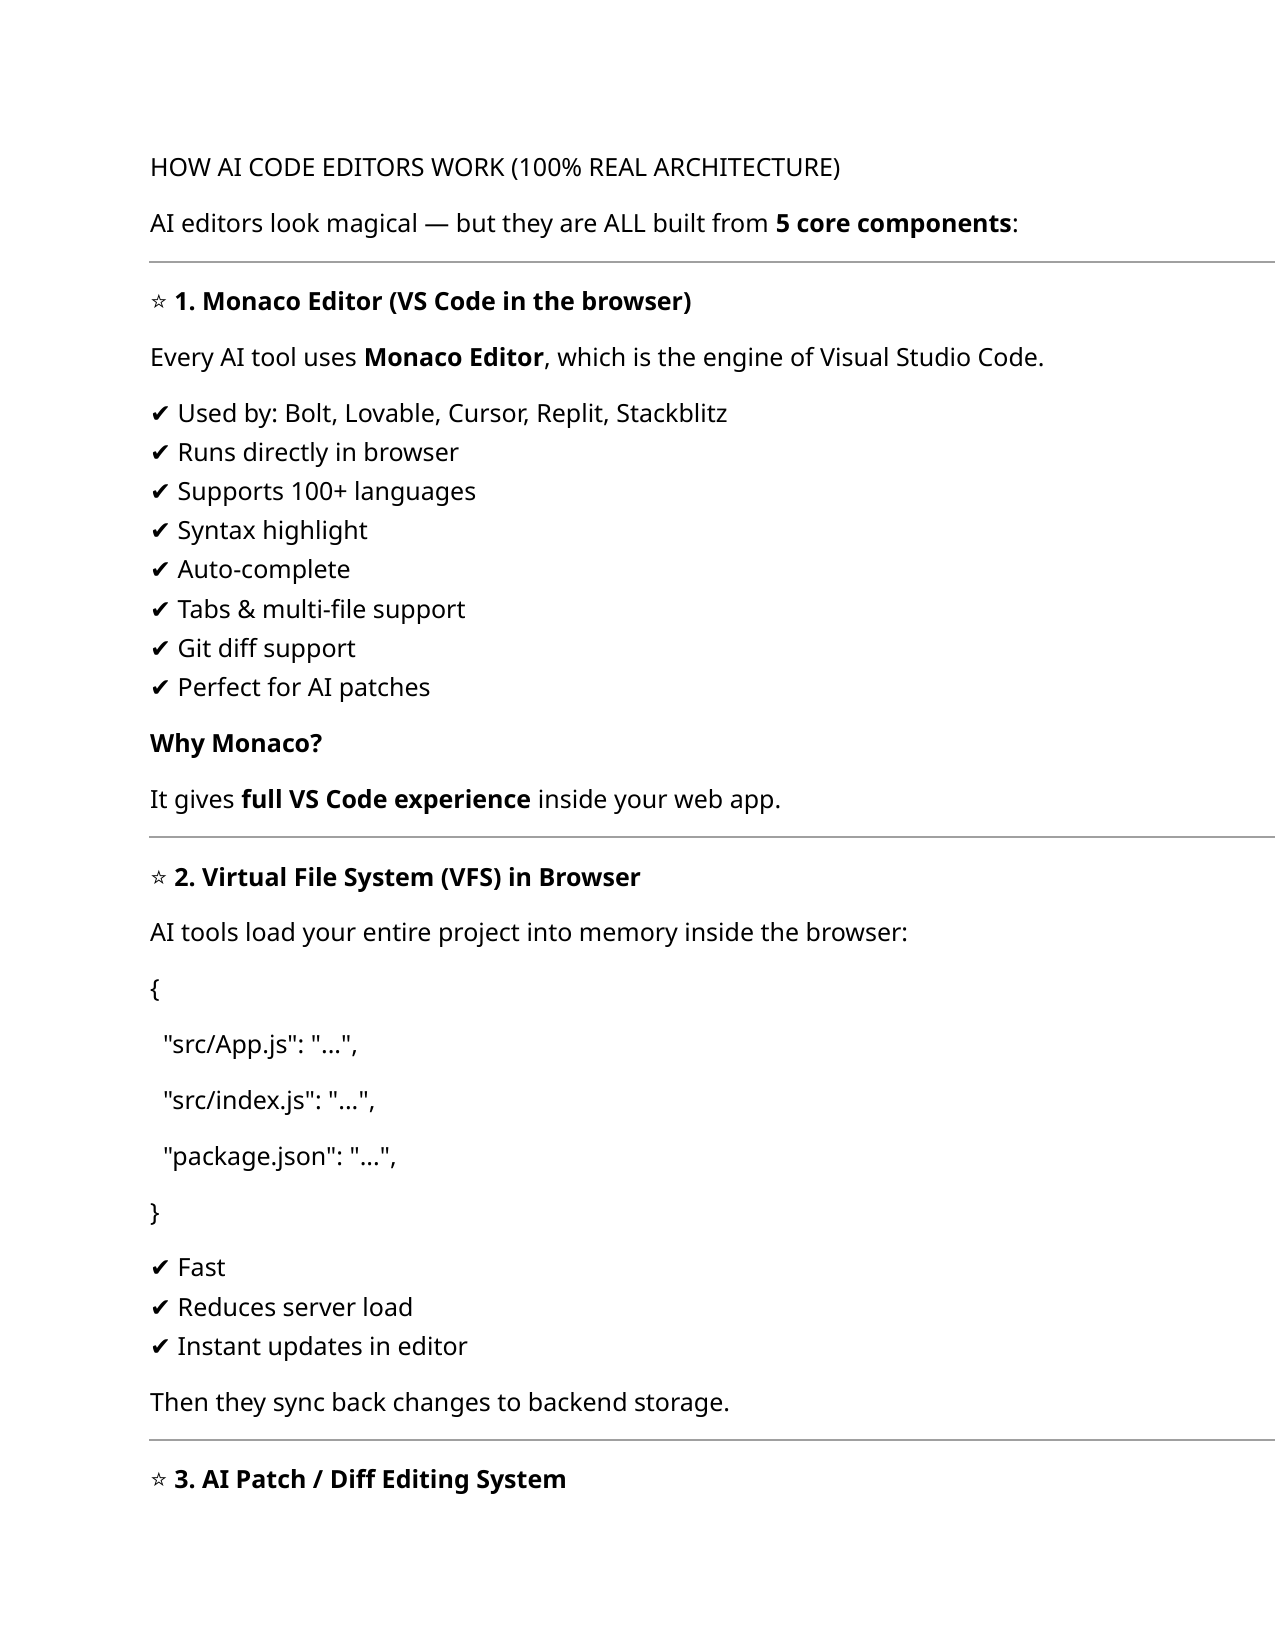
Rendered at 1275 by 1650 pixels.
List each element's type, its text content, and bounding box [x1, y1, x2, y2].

text Then they sync back changes to backend storage. [150, 1384, 1125, 1418]
text It gives full VS Code experience inside your web app. [150, 781, 1125, 815]
text Why Monaco? [150, 725, 1125, 759]
text AI editors look magical — but they are ALL built from 5 core components: [150, 206, 1125, 240]
text ✔ Fast ✔ Reduces server load ✔ Instant updates in editor [150, 1250, 1125, 1362]
text ✔ Used by: Bolt, Lovable, Cursor, Replit, Stackblitz ✔ Runs directly in browser ✔ Supports 100+ languages ✔ Syntax highlight ✔ Auto-complete ✔ Tabs & multi-file support ✔ Git diff support ✔ Perfect for AI patches [150, 395, 1125, 704]
text ⭐ 1. Monaco Editor (VS Code in the browser) [150, 284, 1125, 318]
text HOW AI CODE EDITORS WORK (100% REAL ARCHITECTURE) [150, 150, 1125, 184]
text Every AI tool uses Monaco Editor, which is the engine of Visual Studio Code. [150, 339, 1125, 374]
text } [150, 1194, 1125, 1228]
text ⭐ 2. Virtual File System (VFS) in Browser [150, 859, 1125, 893]
text "src/index.js": "...", [150, 1082, 1125, 1117]
text { [150, 971, 1125, 1005]
text ⭐ 3. AI Patch / Diff Editing System [150, 1462, 1125, 1496]
text "src/App.js": "...", [150, 1027, 1125, 1061]
text AI tools load your entire project into memory inside the browser: [150, 915, 1125, 949]
text "package.json": "...", [150, 1138, 1125, 1172]
